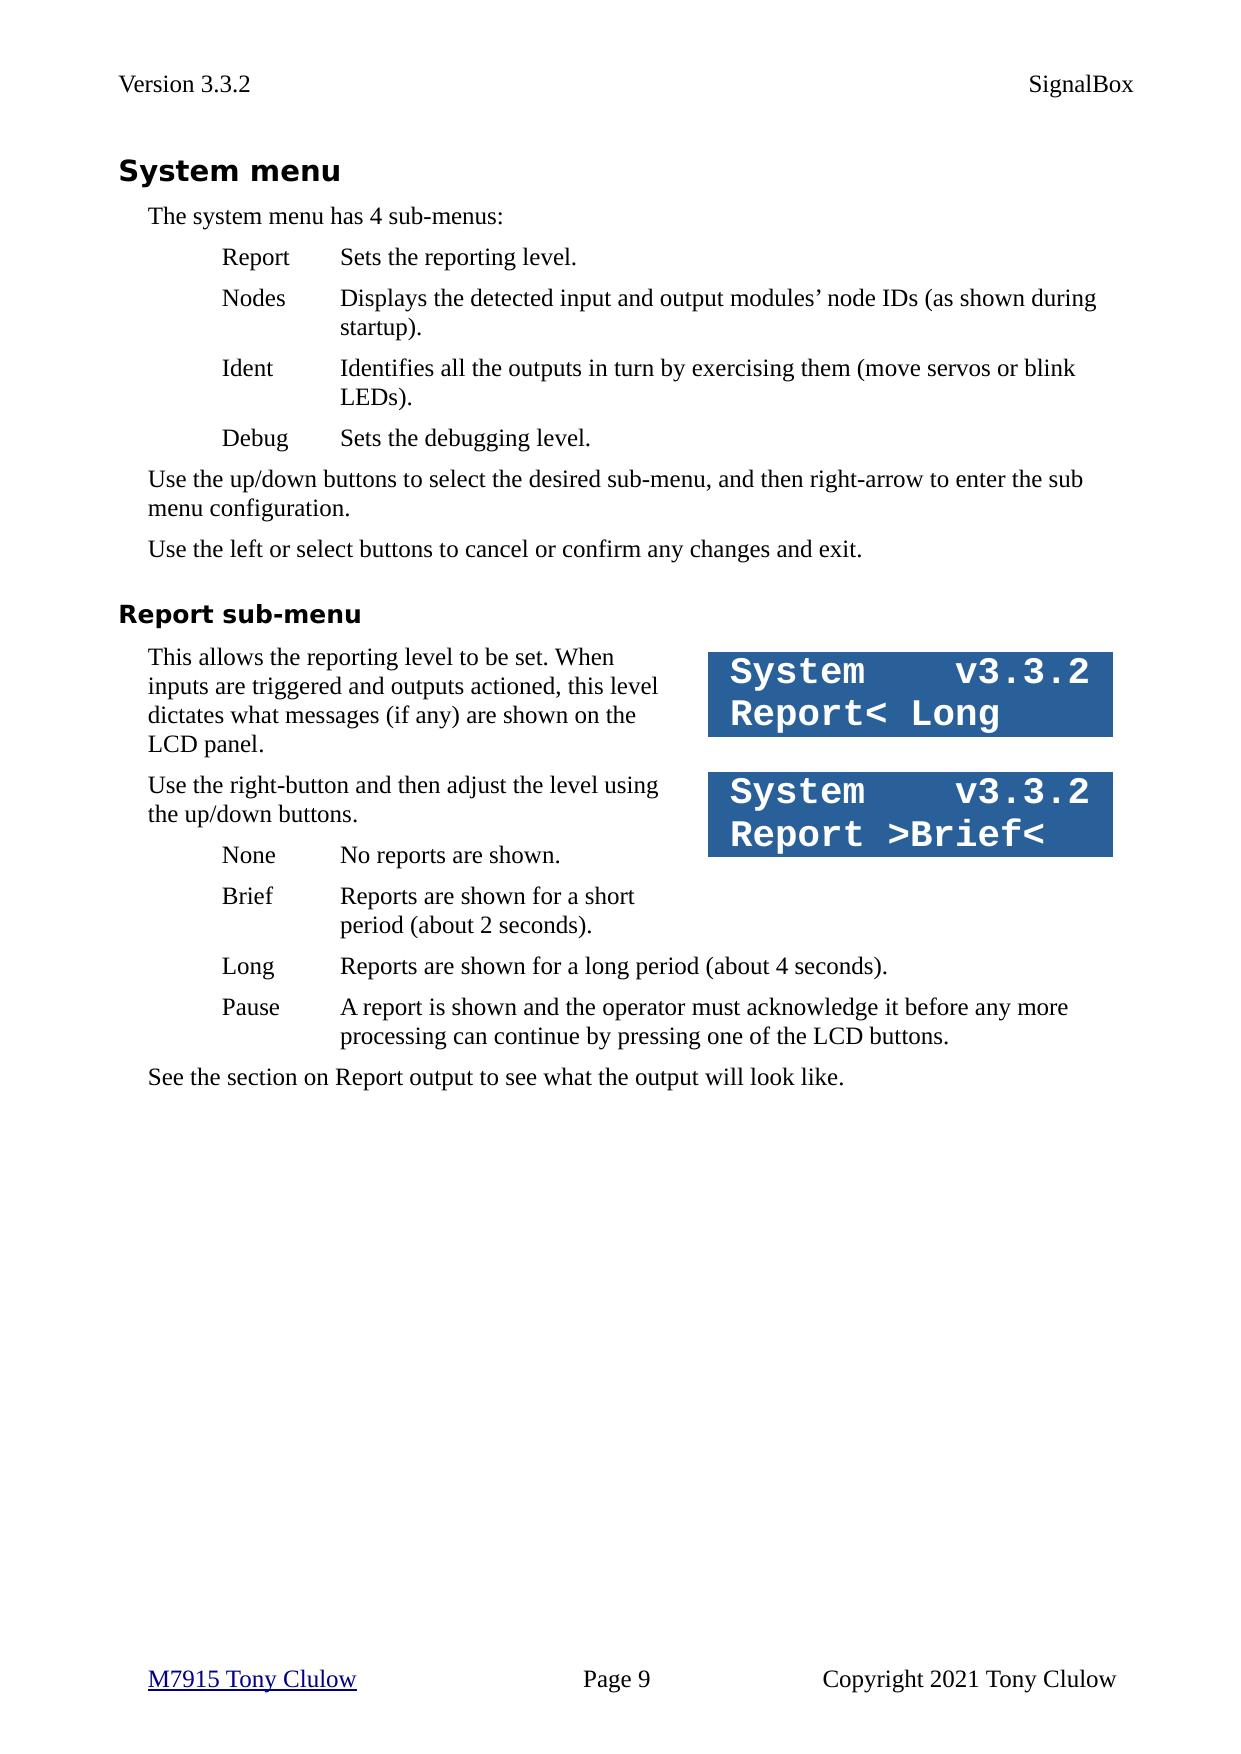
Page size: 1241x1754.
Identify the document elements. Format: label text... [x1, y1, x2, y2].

text Use the right-button and then adjust the level using the up/down buttons. [148, 770, 1134, 827]
text Ident Identifies all the outputs in turn by exercising them (move servos or blink LEDs). [222, 353, 1134, 411]
text Debug Sets the debugging level. [222, 423, 1134, 452]
text None No reports are shown. [222, 840, 1134, 869]
subtitle Report sub-menu [118, 601, 1134, 630]
text Use the left or select buttons to cancel or confirm any changes and exit. [148, 534, 1134, 563]
text Report Sets the reporting level. [222, 242, 1134, 271]
text This allows the reporting level to be set. When inputs are triggered and outputs actioned, this level dictates what messages (if any) are shown on the LCD panel. [148, 642, 1134, 757]
text Use the up/down buttons to select the desired sub-menu, and then right-arrow to enter the sub menu configuration. [148, 464, 1134, 522]
text Nodes Displays the detected input and output modules’ node IDs (as shown during startup). [222, 283, 1134, 341]
subtitle System menu [118, 154, 1134, 188]
text Long Reports are shown for a long period (about 4 seconds). [222, 951, 1134, 980]
text The system menu has 4 sub-menus: [148, 201, 1134, 229]
text See the section on Report output to see what the output will look like. [148, 1062, 1134, 1091]
text Pause A report is shown and the operator must acknowledge it before any more processing can continue by pressing one of the LCD buttons. [222, 992, 1134, 1050]
text Brief Reports are shown for a short period (about 2 seconds). [222, 881, 1134, 939]
